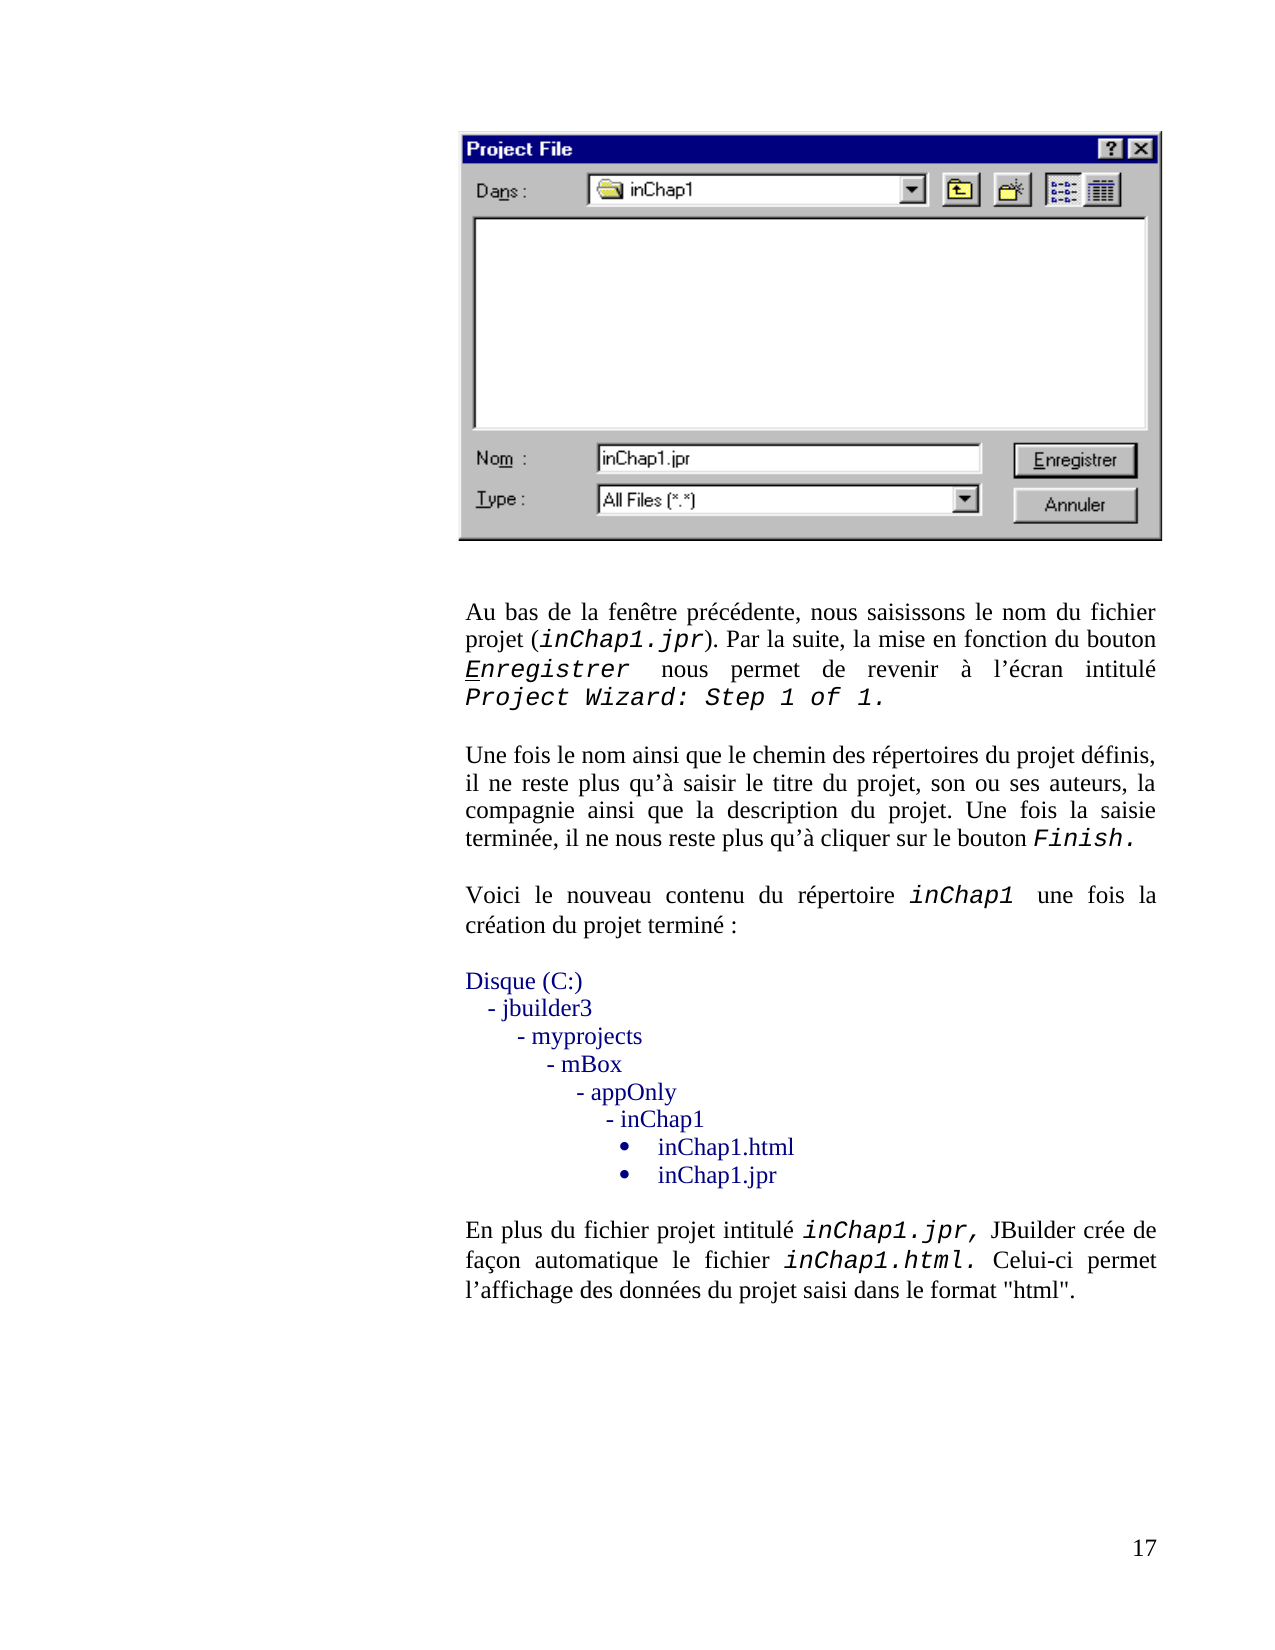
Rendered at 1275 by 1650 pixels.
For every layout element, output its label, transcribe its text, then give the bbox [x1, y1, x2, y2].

table_header [207, 741, 458, 854]
table_header Une fois le nom ainsi que le chemin des répertoires du projet définis, il ne reste plus qu’à saisir le titre du projet, son ou ses auteurs, la compagnie ainsi que la description du projet. Une fois la saisie terminée, il ne nous reste plus qu’à cliquer sur le bouton Finish. [458, 741, 1164, 854]
table_header [207, 967, 458, 1188]
table_header [207, 882, 458, 939]
picture [458, 131, 1163, 541]
table_header Au bas de la fenêtre précédente, nous saisissons le nom du fichier projet (inChap1.jpr). Par la suite, la mise en fonction du bouton Enregistrer nous permet de revenir à l’écran intitulé Project Wizard: Step 1 of 1. [458, 598, 1164, 713]
table_header [207, 598, 458, 713]
table_header Disque (C:) - jbuilder3 - myprojects - mBox - appOnly - inChap1 inChap1.html inChap1.jpr [458, 967, 1164, 1188]
table_header Voici le nouveau contenu du répertoire inChap1 une fois la création du projet terminé : [458, 882, 1164, 939]
table_header [207, 1216, 458, 1303]
table_header En plus du fichier projet intitulé inChap1.jpr, JBuilder crée de façon automatique le fichier inChap1.html. Celui-ci permet l’affichage des données du projet saisi dans le format "html". [458, 1216, 1164, 1303]
